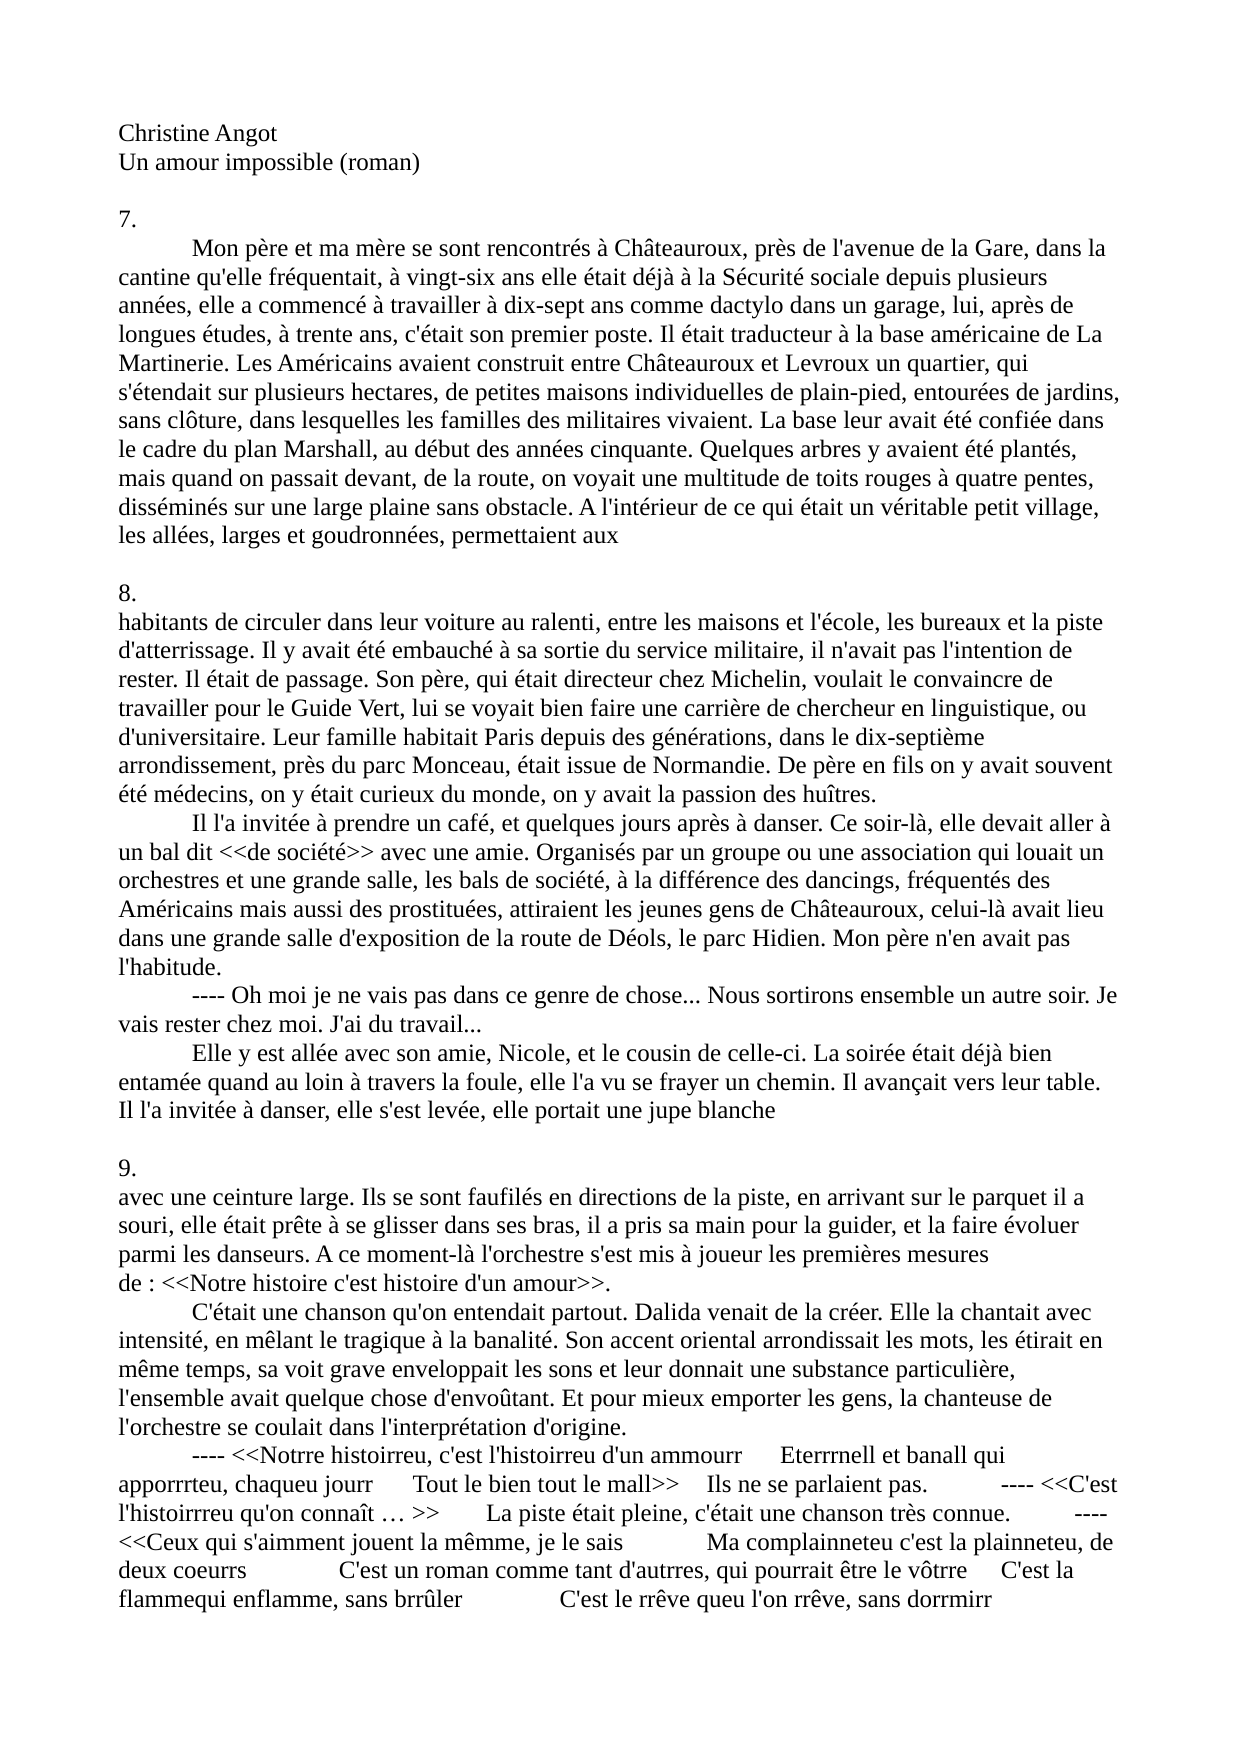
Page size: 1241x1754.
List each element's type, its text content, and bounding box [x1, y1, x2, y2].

text habitants de circuler dans leur voiture au ralenti, entre les maisons et l'école, les bureaux et la piste d'atterrissage. Il y avait été embauché à sa sortie du service militaire, il n'avait pas l'intention de rester. Il était de passage. Son père, qui était directeur chez Michelin, voulait le convaincre de travailler pour le Guide Vert, lui se voyait bien faire une carrière de chercheur en linguistique, ou d'universitaire. Leur famille habitait Paris depuis des générations, dans le dix-septième arrondissement, près du parc Monceau, était issue de Normandie. De père en fils on y avait souvent été médecins, on y était curieux du monde, on y avait la passion des huîtres. [118, 607, 1122, 808]
text 7. [118, 204, 1122, 233]
text C'était une chanson qu'on entendait partout. Dalida venait de la créer. Elle la chantait avec intensité, en mêlant le tragique à la banalité. Son accent oriental arrondissait les mots, les étirait en même temps, sa voit grave enveloppait les sons et leur donnait une substance particulière, l'ensemble avait quelque chose d'envoûtant. Et pour mieux emporter les gens, la chanteuse de l'orchestre se coulait dans l'interprétation d'origine. [118, 1297, 1122, 1441]
text ---- Oh moi je ne vais pas dans ce genre de chose... Nous sortirons ensemble un autre soir. Je vais rester chez moi. J'ai du travail... [118, 981, 1122, 1038]
text ---- <<Notrre histoirreu, c'est l'histoirreu d'un ammourr Eterrrnell et banall qui apporrrteu, chaqueu jourr Tout le bien tout le mall>> Ils ne se parlaient pas. ---- <<C'est l'histoirrreu qu'on connaît … >> La piste était pleine, c'était une chanson très connue. ----<<Ceux qui s'aimment jouent la mêmme, je le sais Ma complainneteu c'est la plainneteu, de deux coeurrs C'est un roman comme tant d'autrres, qui pourrait être le vôtrre C'est la flammequi enflamme, sans brrûler C'est le rrêve queu l'on rrêve, sans dorrmirr [118, 1441, 1122, 1613]
text avec une ceinture large. Ils se sont faufilés en directions de la piste, en arrivant sur le parquet il a souri, elle était prête à se glisser dans ses bras, il a pris sa main pour la guider, et la faire évoluer parmi les danseurs. A ce moment-là l'orchestre s'est mis à joueur les premières mesures de : <<Notre histoire c'est histoire d'un amour>>. [118, 1182, 1122, 1297]
text Mon père et ma mère se sont rencontrés à Châteauroux, près de l'avenue de la Gare, dans la cantine qu'elle fréquentait, à vingt-six ans elle était déjà à la Sécurité sociale depuis plusieurs années, elle a commencé à travailler à dix-sept ans comme dactylo dans un garage, lui, après de longues études, à trente ans, c'était son premier poste. Il était traducteur à la base américaine de La Martinerie. Les Américains avaient construit entre Châteauroux et Levroux un quartier, qui s'étendait sur plusieurs hectares, de petites maisons individuelles de plain-pied, entourées de jardins, sans clôture, dans lesquelles les familles des militaires vivaient. La base leur avait été confiée dans le cadre du plan Marshall, au début des années cinquante. Quelques arbres y avaient été plantés, mais quand on passait devant, de la route, on voyait une multitude de toits rouges à quatre pentes, disséminés sur une large plaine sans obstacle. A l'intérieur de ce qui était un véritable petit village, les allées, larges et goudronnées, permettaient aux [118, 233, 1122, 549]
text Elle y est allée avec son amie, Nicole, et le cousin de celle-ci. La soirée était déjà bien entamée quand au loin à travers la foule, elle l'a vu se frayer un chemin. Il avançait vers leur table. Il l'a invitée à danser, elle s'est levée, elle portait une jupe blanche [118, 1038, 1122, 1124]
text 9. [118, 1153, 1122, 1182]
text Christine Angot [118, 118, 1122, 147]
text Il l'a invitée à prendre un café, et quelques jours après à danser. Ce soir-là, elle devait aller à un bal dit <<de société>> avec une amie. Organisés par un groupe ou une association qui louait un orchestres et une grande salle, les bals de société, à la différence des dancings, fréquentés des Américains mais aussi des prostituées, attiraient les jeunes gens de Châteauroux, celui-là avait lieu dans une grande salle d'exposition de la route de Déols, le parc Hidien. Mon père n'en avait pas l'habitude. [118, 808, 1122, 981]
text 8. [118, 578, 1122, 607]
text Un amour impossible (roman) [118, 147, 1122, 176]
